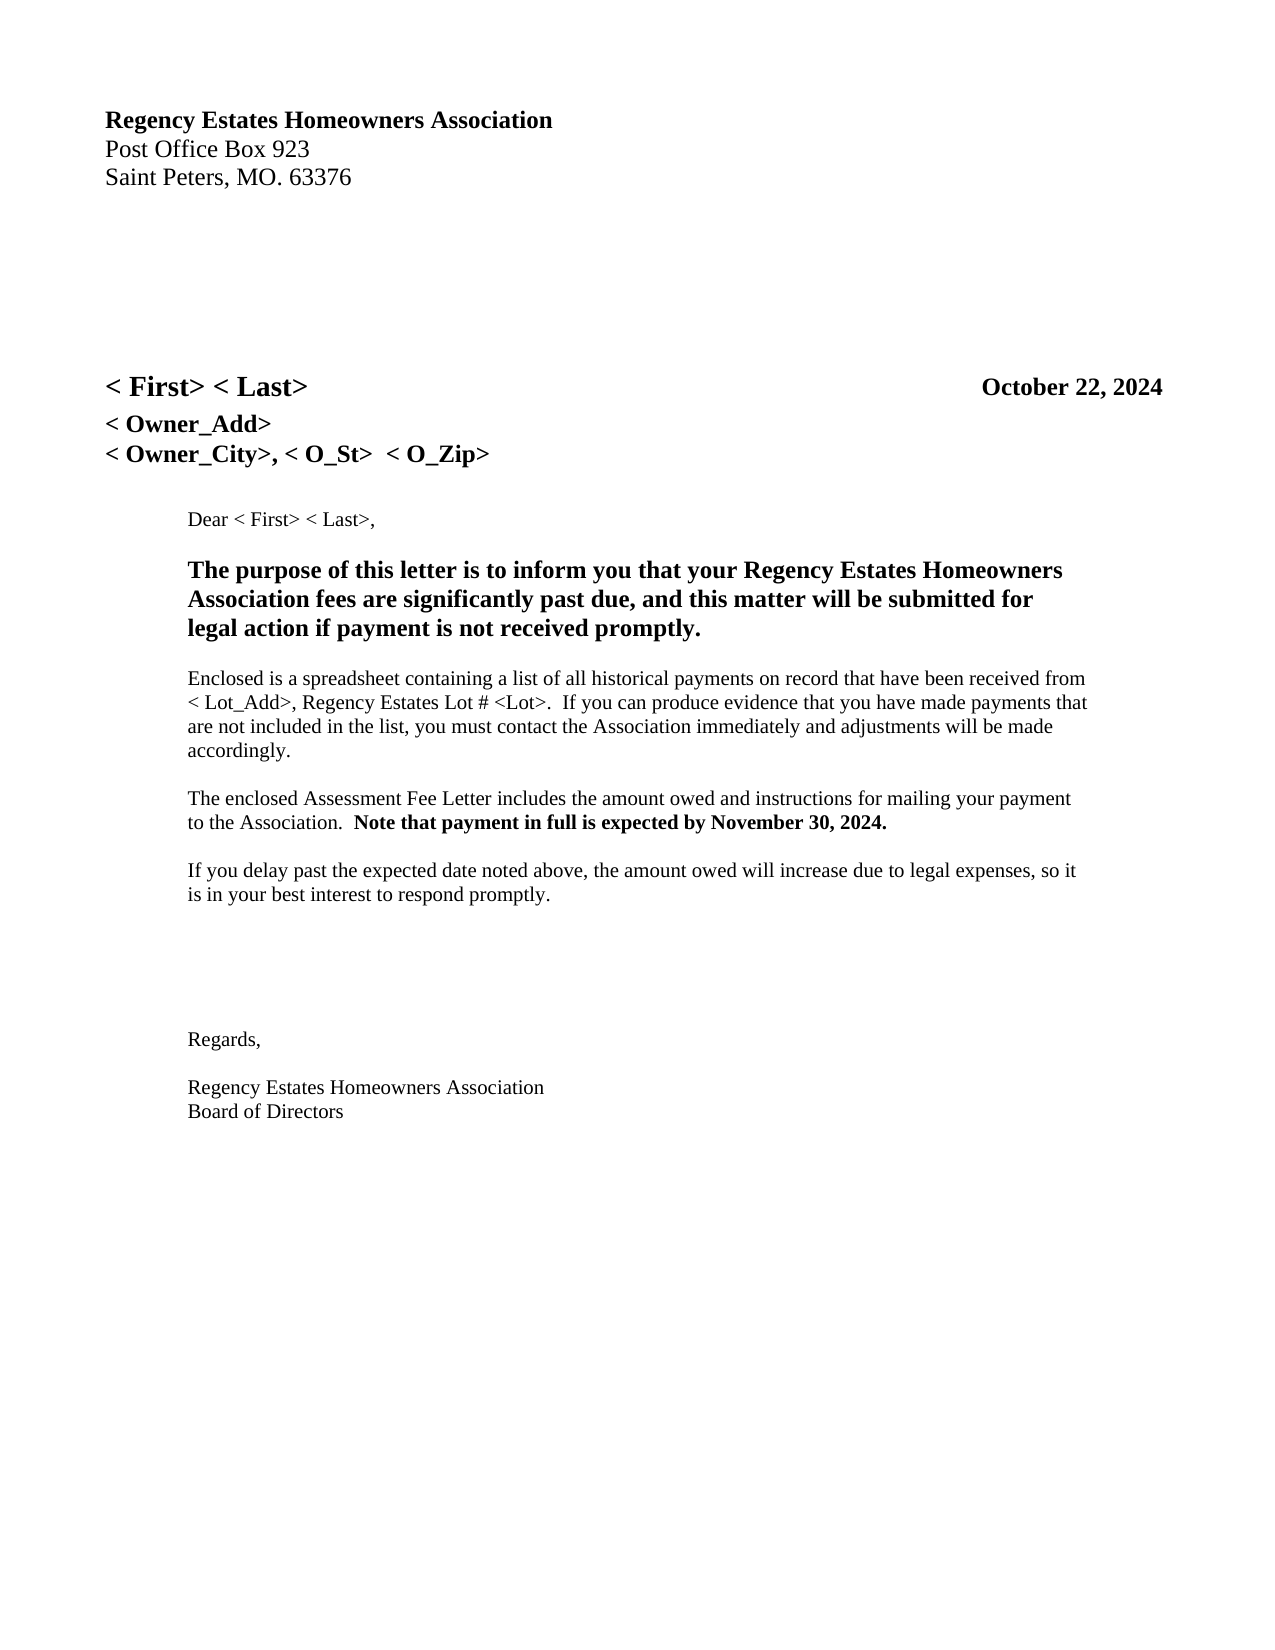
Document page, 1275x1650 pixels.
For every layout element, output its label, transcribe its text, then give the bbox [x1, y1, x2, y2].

text Dear < First> < Last>, [187, 507, 1087, 531]
text Enclosed is a spreadsheet containing a list of all historical payments on record that have been received from < Lot_Add>, Regency Estates Lot # <Lot>. If you can produce evidence that you have made payments that are not included in the list, you must contact the Association immediately and adjustments will be made accordingly. [187, 666, 1087, 762]
table_cell < Owner_City>, < O_St> < O_Zip> [94, 439, 675, 469]
text The enclosed Assessment Fee Letter includes the amount owed and instructions for mailing your payment to the Association. Note that payment in full is expected by November 30, 2024. [187, 786, 1087, 834]
text Regards, [187, 1026, 1087, 1051]
table_cell [675, 439, 1174, 469]
table_cell [675, 409, 1174, 439]
text If you delay past the expected date noted above, the amount owed will increase due to legal expenses, so it is in your best interest to respond promptly. [187, 858, 1087, 906]
table_cell < Owner_Add> [94, 409, 675, 439]
table_header October 22, 2024 [675, 364, 1174, 409]
text The purpose of this letter is to inform you that your Regency Estates Homeowners Association fees are significantly past due, and this matter will be submitted for legal action if payment is not received promptly. [187, 555, 1087, 641]
text Regency Estates Homeowners Association [187, 1074, 1087, 1099]
table_header < First> < Last> [94, 364, 675, 409]
text Board of Directors [187, 1099, 1087, 1123]
